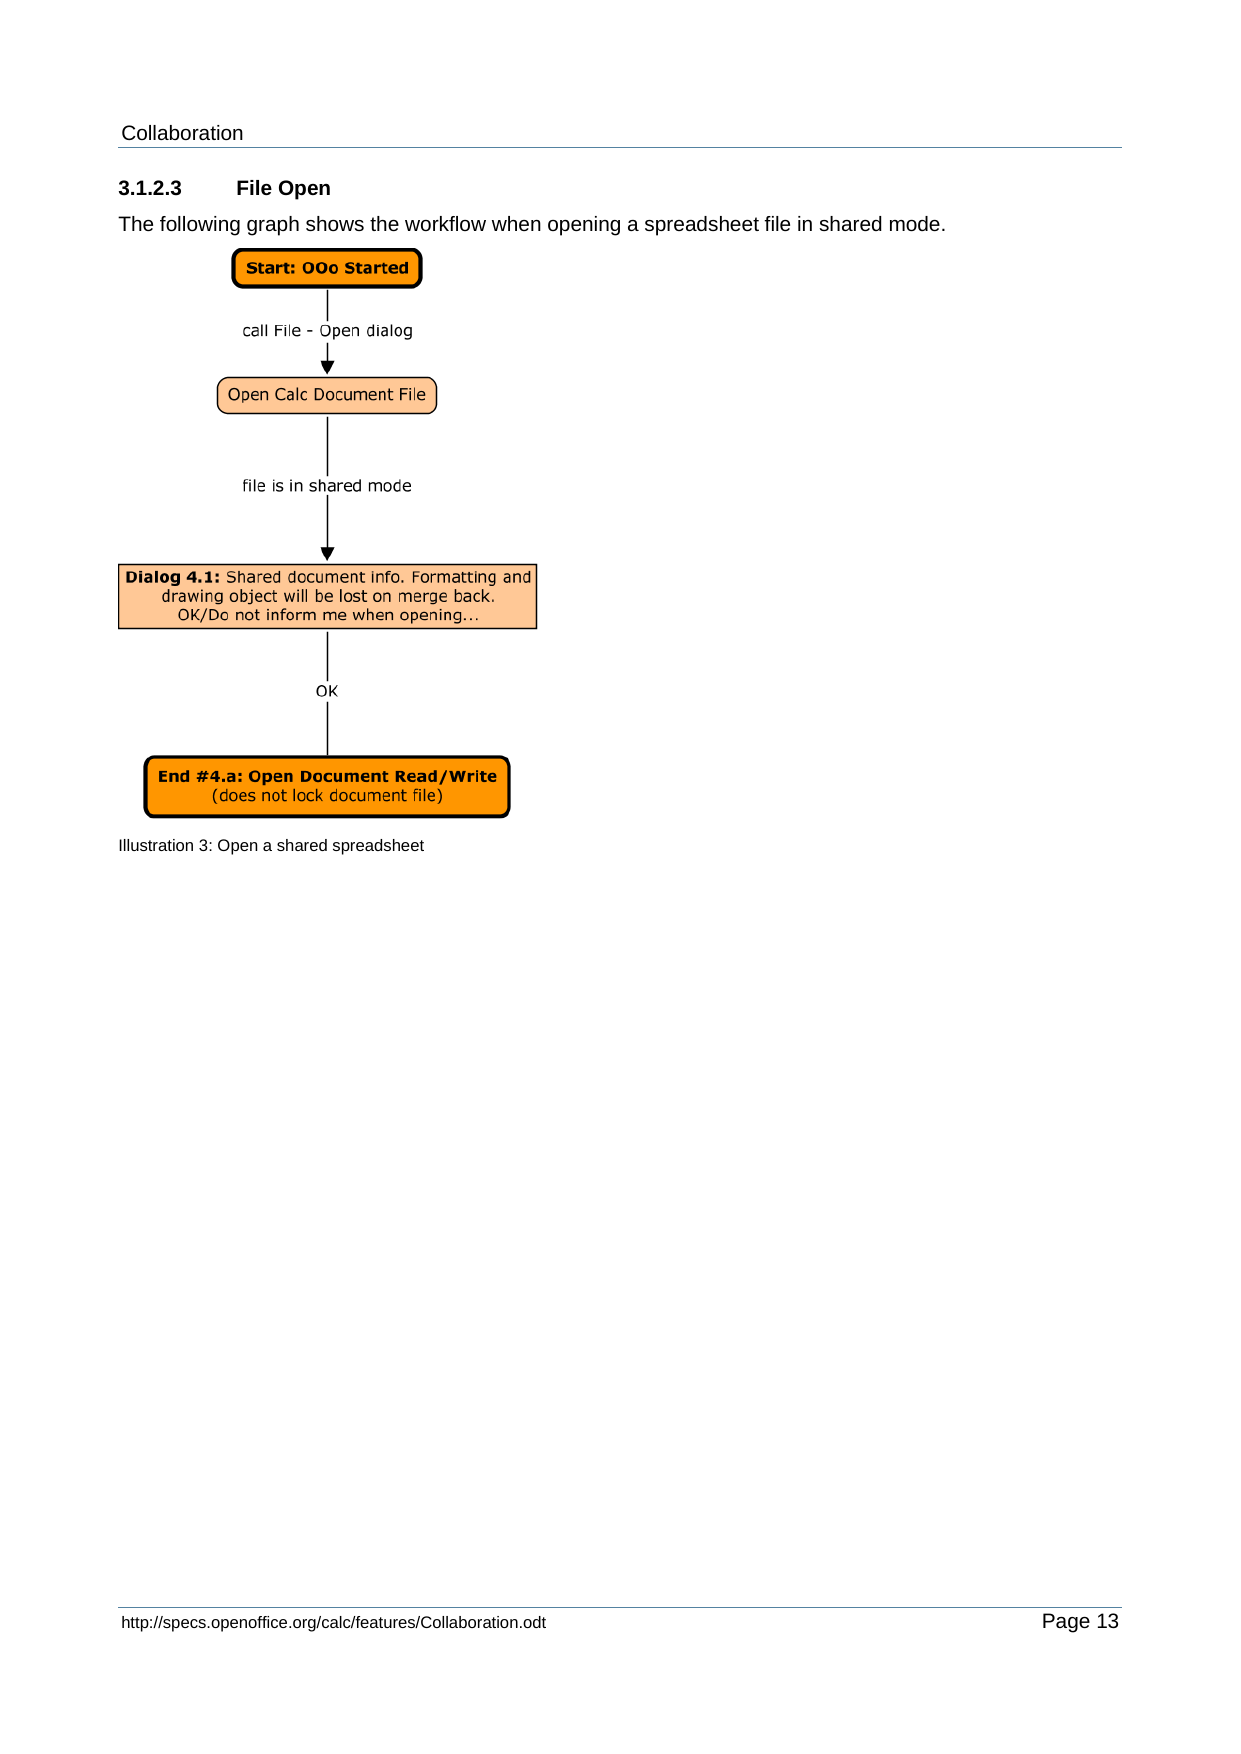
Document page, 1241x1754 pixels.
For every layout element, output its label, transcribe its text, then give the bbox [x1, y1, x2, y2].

text Illustration 3: Open a shared spreadsheet [118, 819, 539, 855]
subtitle File Open [118, 177, 1122, 200]
text The following graph shows the workflow when opening a spreadsheet file in shared mode. [118, 212, 1122, 236]
picture [118, 248, 540, 819]
